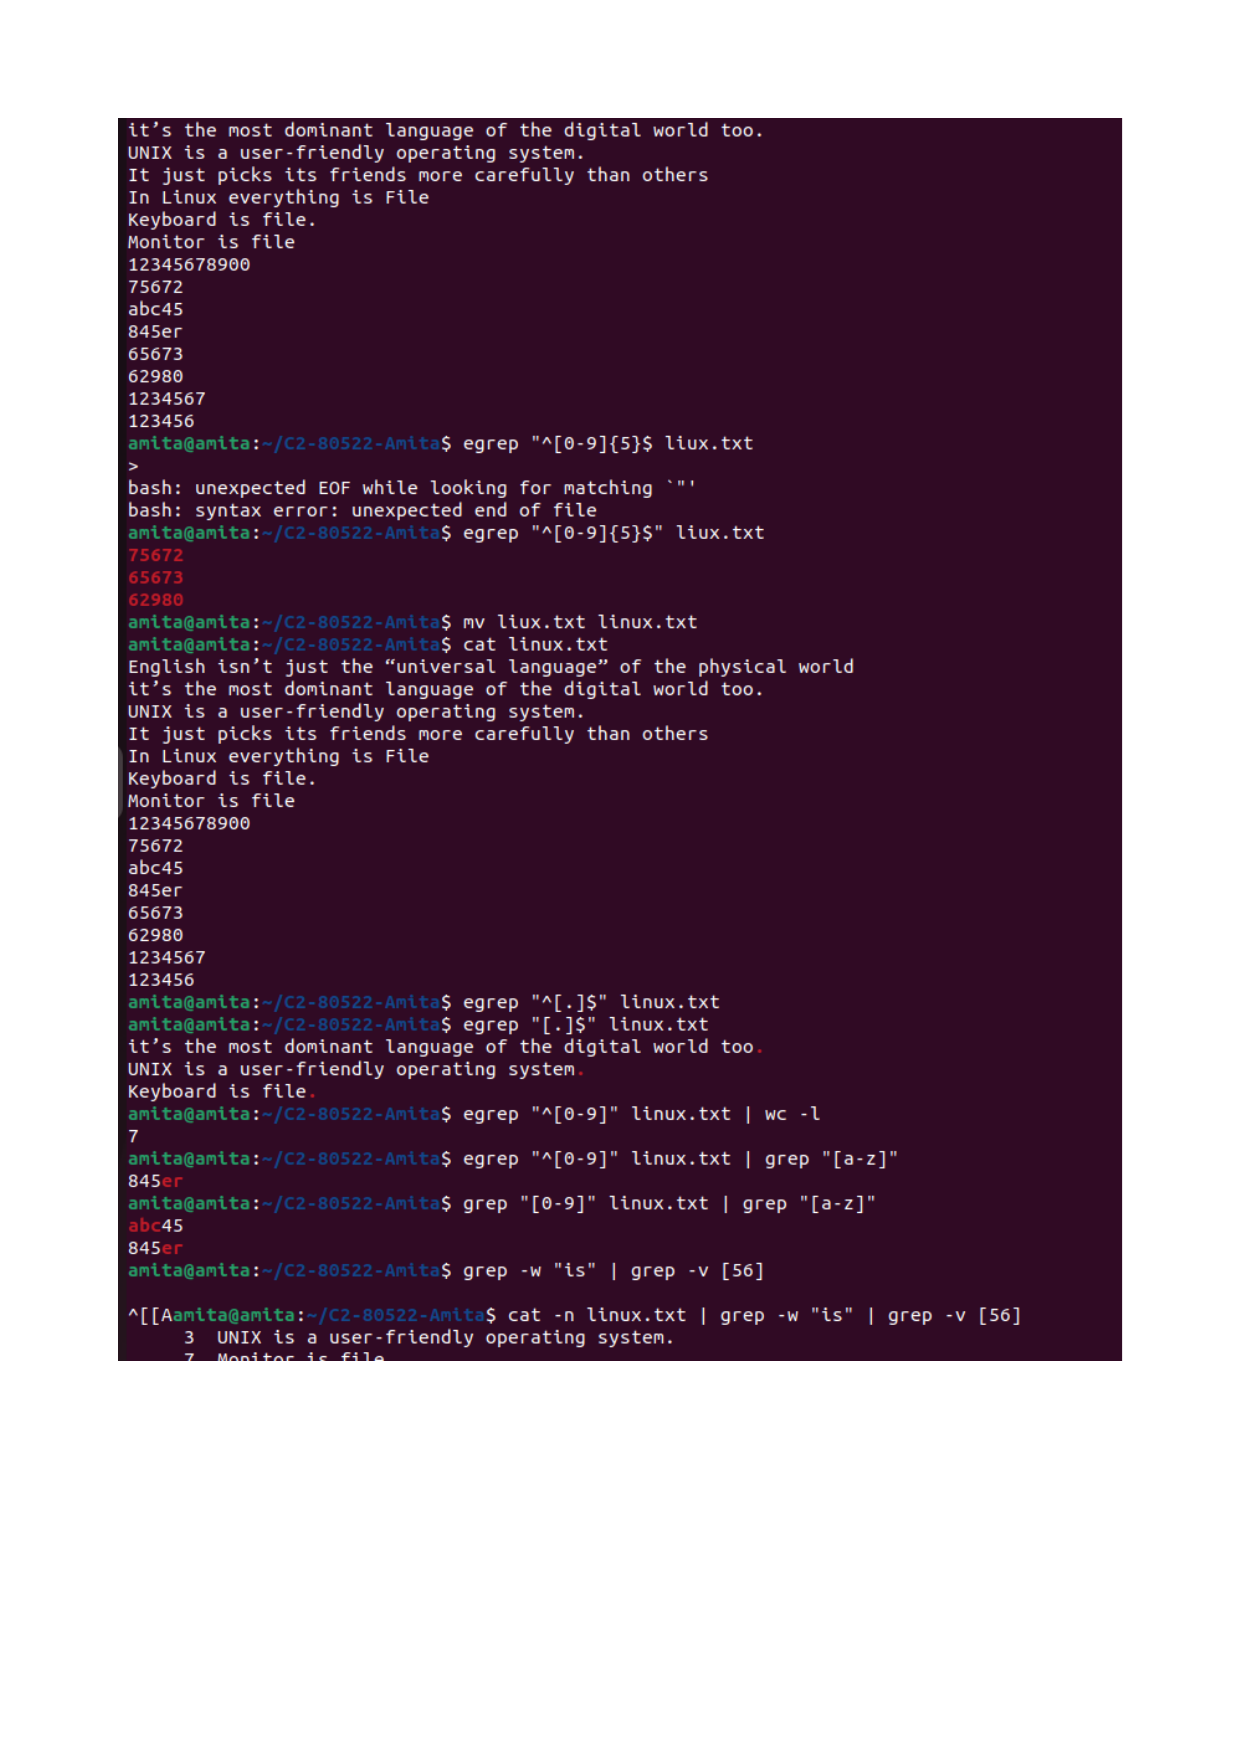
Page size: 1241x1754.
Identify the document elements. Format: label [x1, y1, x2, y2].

picture [118, 118, 1123, 1361]
